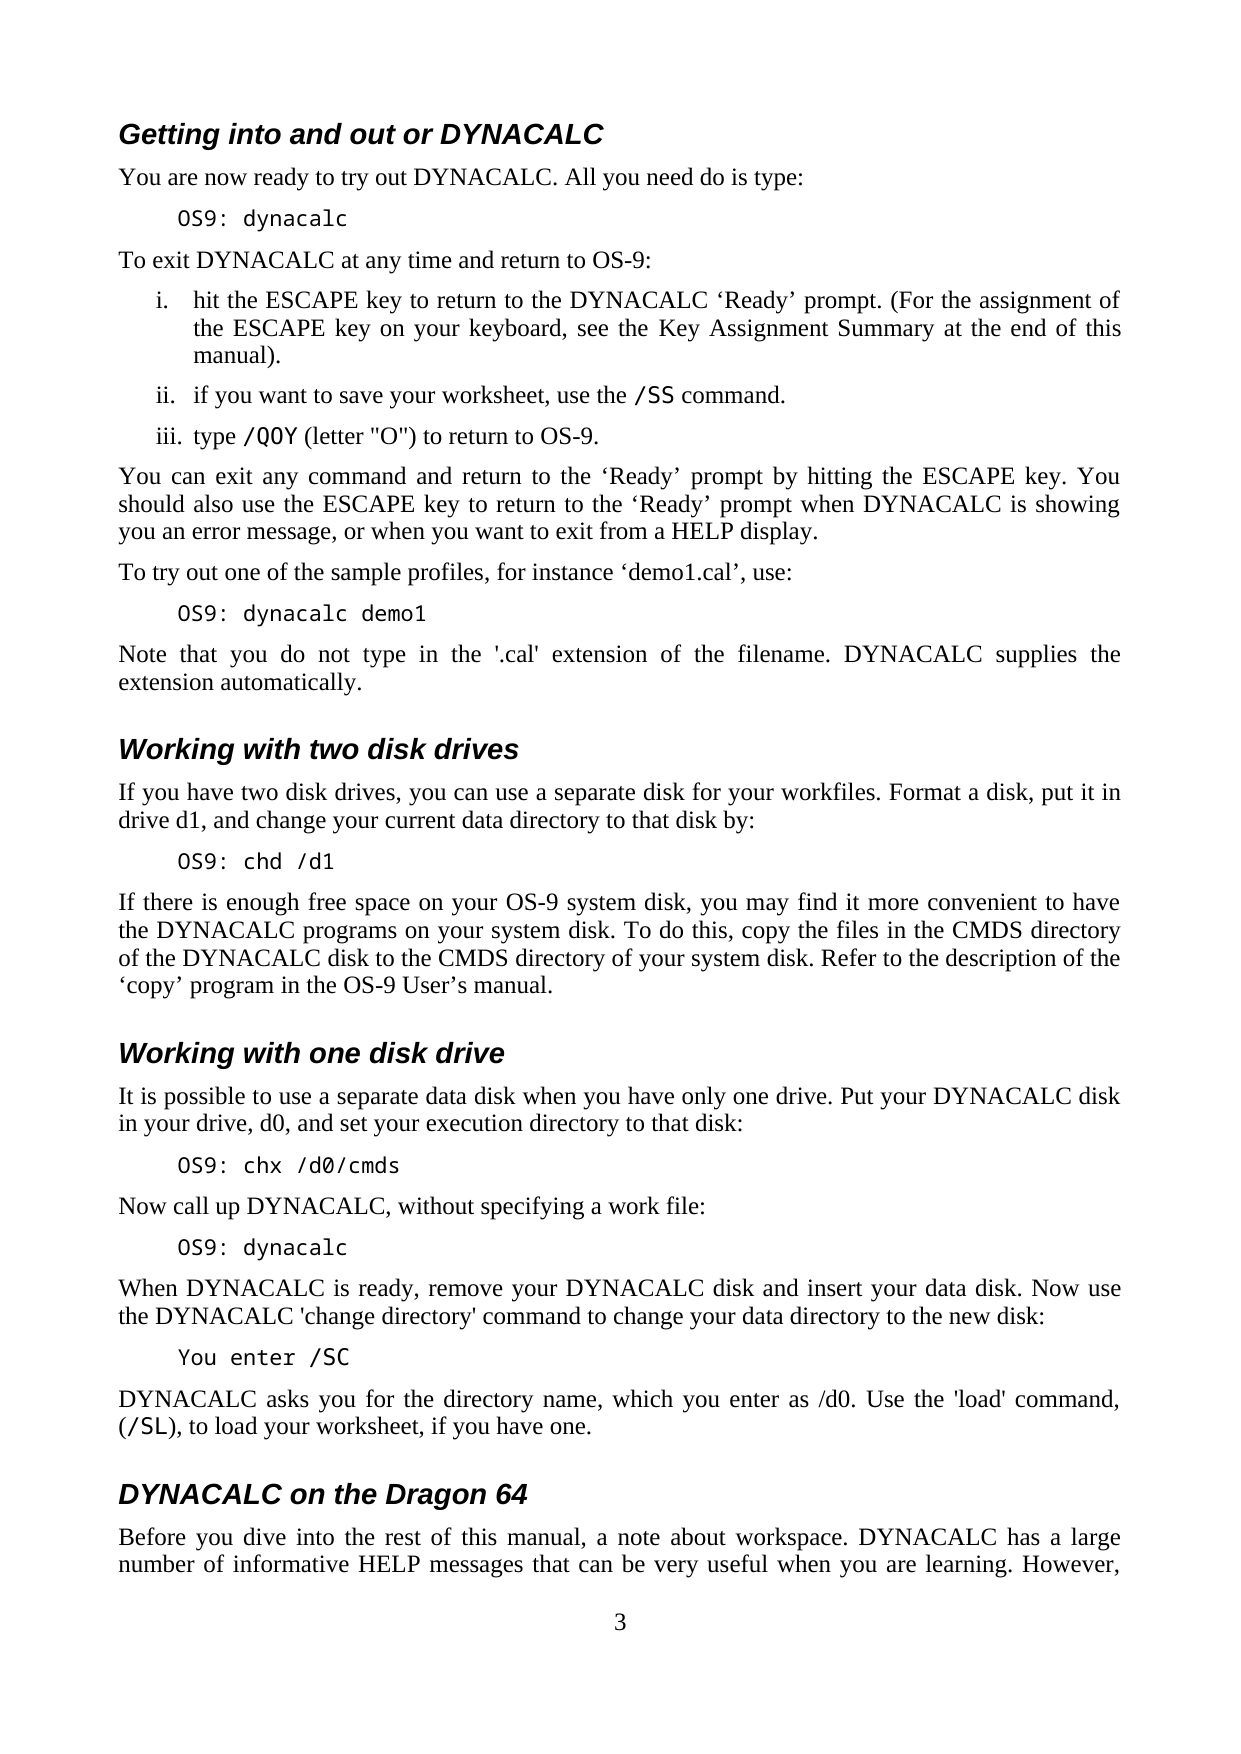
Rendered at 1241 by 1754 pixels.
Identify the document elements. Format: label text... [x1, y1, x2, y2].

list hit the ESCAPE key to return to the DYNACALC ‘Ready’ prompt. (For the assignment of the ESCAPE key on your keyboard, see the Key Assignment Summary at the end of this manual). [156, 286, 1122, 369]
text Note that you do not type in the '.cal' extension of the filename. DYNACALC supplies the extension automatically. [118, 640, 1122, 696]
text Now call up DYNACALC, without specifying a work file: [118, 1192, 1122, 1220]
list type /QOY (letter "O") to return to OS-9. [156, 422, 1122, 449]
subtitle Working with one disk drive [118, 1037, 1122, 1069]
text DYNACALC asks you for the directory name, which you enter as /d0. Use the 'load' command, (/SL), to load your worksheet, if you have one. [118, 1385, 1122, 1440]
text You are now ready to try out DYNACALC. All you need do is type: [118, 163, 1122, 191]
text You can exit any command and return to the ‘Ready’ prompt by hitting the ESCAPE key. You should also use the ESCAPE key to return to the ‘Ready’ prompt when DYNACALC is showing you an error message, or when you want to exit from a HELP display. [118, 462, 1122, 545]
text OS9: dynacalc [177, 203, 1122, 233]
text To exit DYNACALC at any time and return to OS-9: [118, 246, 1122, 273]
text OS9: dynacalc demo1 [177, 598, 1122, 628]
text To try out one of the sample profiles, for instance ‘demo1.cal’, use: [118, 558, 1122, 585]
text OS9: dynacalc [177, 1232, 1122, 1262]
text If there is enough free space on your OS-9 system disk, you may find it more convenient to have the DYNACALC programs on your system disk. To do this, copy the files in the CMDS directory of the DYNACALC disk to the CMDS directory of your system disk. Refer to the description of the ‘copy’ program in the OS-9 User’s manual. [118, 888, 1122, 999]
subtitle DYNACALC on the Dragon 64 [118, 1478, 1122, 1510]
text Before you dive into the rest of this manual, a note about workspace. DYNACALC has a large number of informative HELP messages that can be very useful when you are learning. However, [118, 1523, 1122, 1578]
list if you want to save your worksheet, use the /SS command. [156, 382, 1122, 409]
text OS9: chx /d0/cmds [177, 1150, 1122, 1179]
subtitle Getting into and out or DYNACALC [118, 118, 1122, 151]
text If you have two disk drives, you can use a separate disk for your workfiles. Format a disk, put it in drive d1, and change your current data directory to that disk by: [118, 778, 1122, 833]
text OS9: chd /d1 [177, 846, 1122, 876]
text It is possible to use a separate data disk when you have only one drive. Put your DYNACALC disk in your drive, d0, and set your execution directory to that disk: [118, 1082, 1122, 1137]
subtitle Working with two disk drives [118, 733, 1122, 766]
text When DYNACALC is ready, remove your DYNACALC disk and insert your data disk. Now use the DYNACALC 'change directory' command to change your data directory to the new disk: [118, 1274, 1122, 1330]
text You enter /SC [177, 1342, 1122, 1372]
